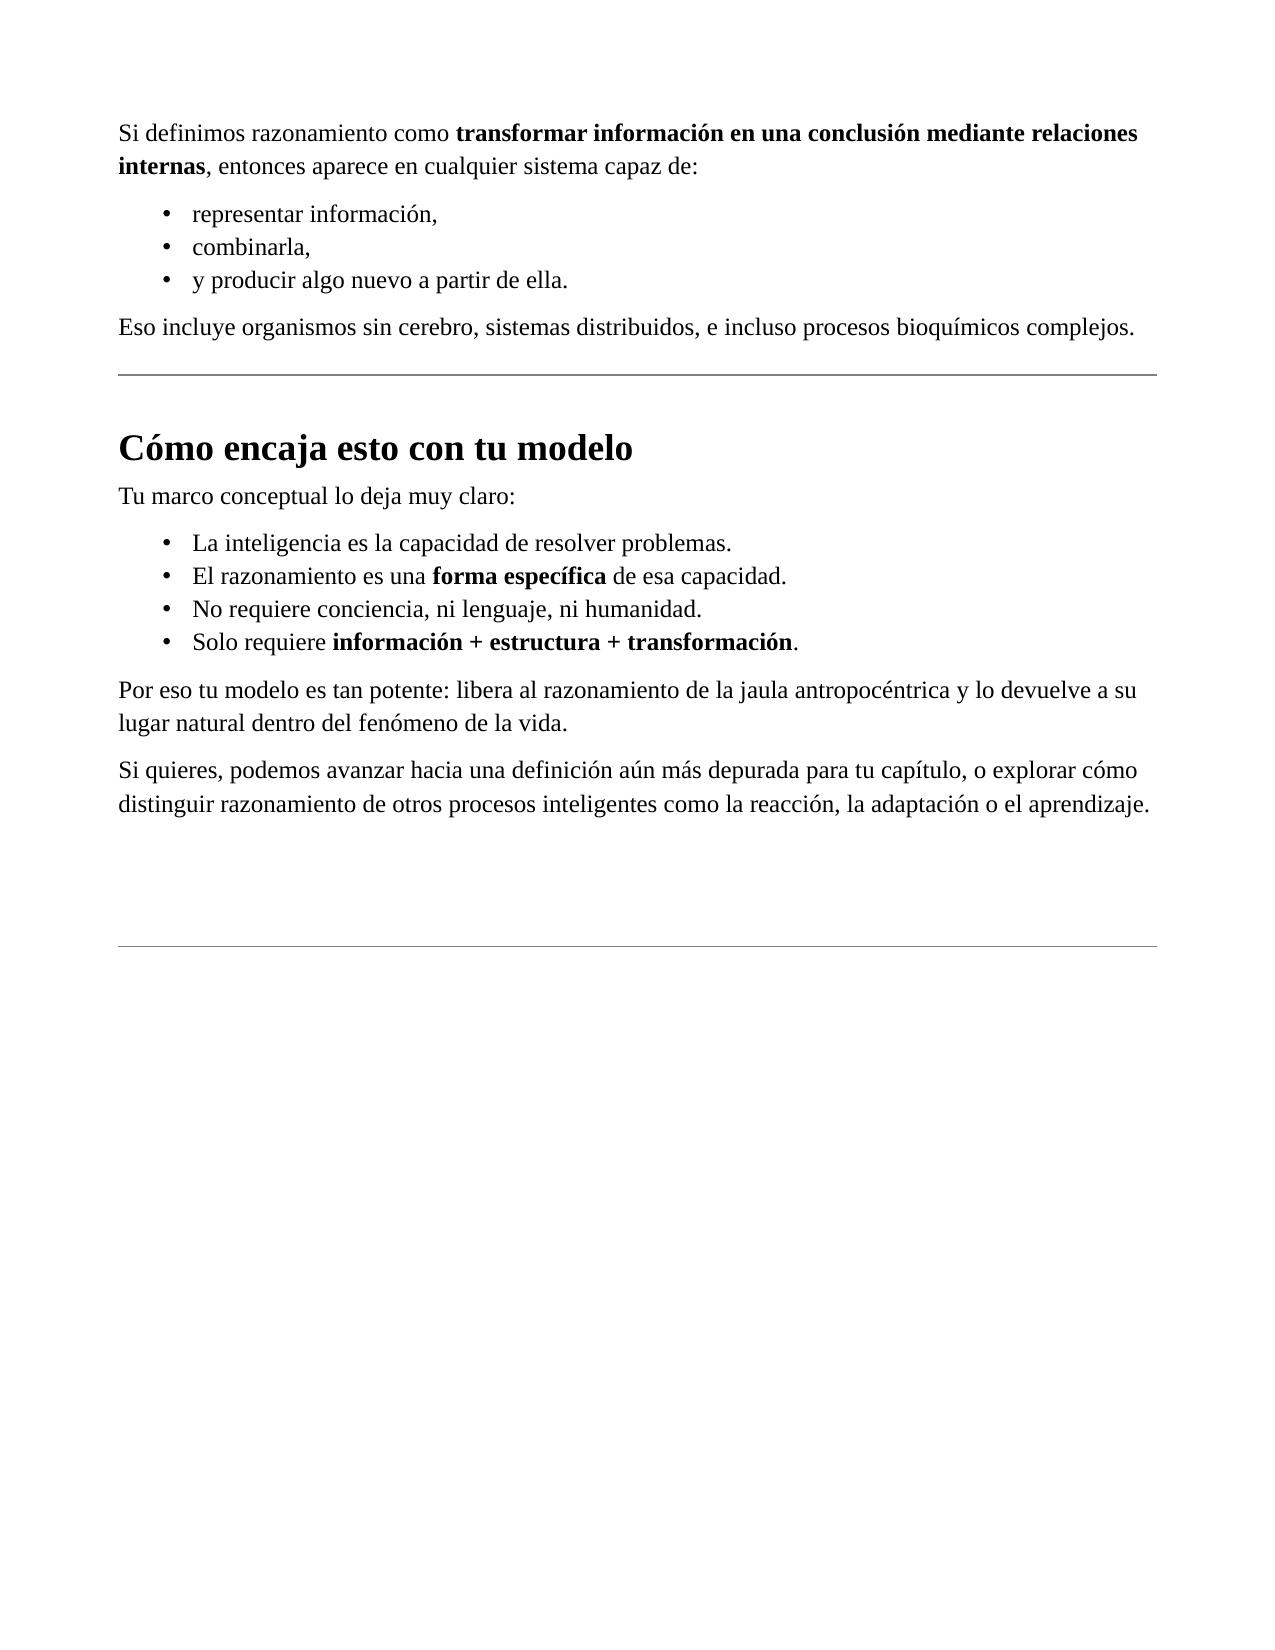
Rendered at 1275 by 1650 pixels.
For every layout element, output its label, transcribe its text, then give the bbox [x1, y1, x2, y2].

list La inteligencia es la capacidad de resolver problemas. [162, 528, 1157, 557]
text Tu marco conceptual lo deja muy claro: [118, 481, 1157, 509]
list Solo requiere información + estructura + transformación. [162, 627, 1157, 656]
subtitle Cómo encaja esto con tu modelo [118, 425, 1157, 468]
list No requiere conciencia, ni lenguaje, ni humanidad. [162, 594, 1157, 623]
text Eso incluye organismos sin cerebro, sistemas distribuidos, e incluso procesos bioquímicos complejos. [118, 312, 1157, 341]
text Por eso tu modelo es tan potente: libera al razonamiento de la jaula antropocéntrica y lo devuelve a su lugar natural dentro del fenómeno de la vida. [118, 675, 1157, 737]
list El razonamiento es una forma específica de esa capacidad. [162, 561, 1157, 590]
list combinarla, [162, 232, 1157, 261]
text Si definimos razonamiento como transformar información en una conclusión mediante relaciones internas, entonces aparece en cualquier sistema capaz de: [118, 118, 1157, 180]
list representar información, [162, 199, 1157, 227]
text Si quieres, podemos avanzar hacia una definición aún más depurada para tu capítulo, o explorar cómo distinguir razonamiento de otros procesos inteligentes como la reacción, la adaptación o el aprendizaje. [118, 756, 1157, 817]
list y producir algo nuevo a partir de ella. [162, 265, 1157, 293]
